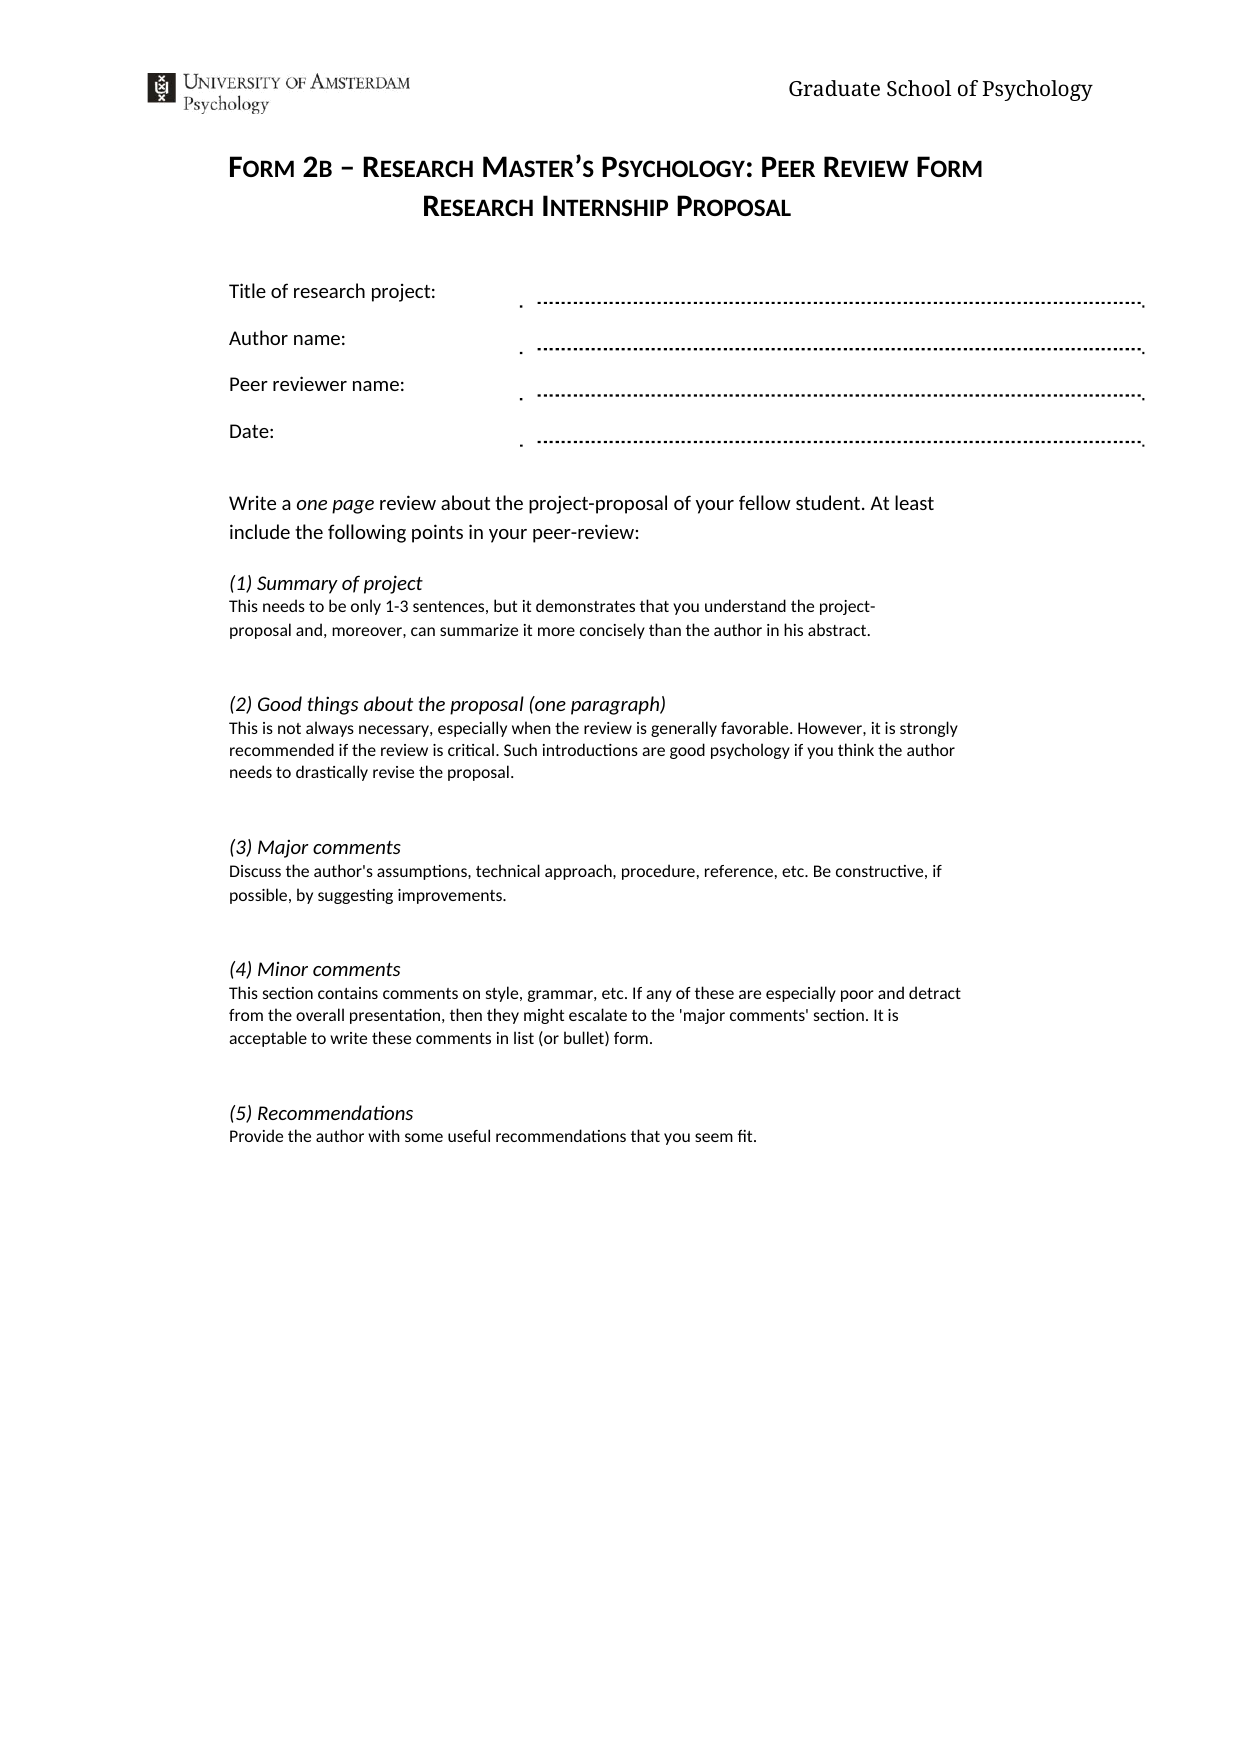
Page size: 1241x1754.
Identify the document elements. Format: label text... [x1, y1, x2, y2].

text Provide the author with some useful recommendations that you seem fit. [229, 1125, 1093, 1147]
text Discuss the author's assumptions, technical approach, procedure, reference, etc. Be constructive, if possible, by suggesting improvements. [229, 860, 980, 905]
text (3) Major comments [229, 834, 1093, 860]
picture [147, 73, 410, 114]
text Write a one page review about the project-proposal of your fellow student. At least include the following points in your peer-review: [229, 491, 974, 544]
text Author name: [229, 325, 1093, 351]
text (1) Summary of project [229, 570, 1093, 595]
text Title of research project: [229, 279, 1093, 304]
text (4) Minor comments [229, 956, 1093, 982]
text RESEARCH INTERNSHIP PROPOSAL [148, 186, 1066, 224]
text FORM 2B – RESEARCH MASTER’S PSYCHOLOGY: PEER REVIEW FORM [148, 148, 1063, 186]
text This is not always necessary, especially when the review is generally favorable. However, it is strongly recommended if the review is critical. Such introductions are good psychology if you think the author needs to drastically revise the proposal. [229, 717, 972, 783]
text Peer reviewer name: [229, 371, 1093, 397]
text This needs to be only 1-3 sentences, but it demonstrates that you understand the project-proposal and, moreover, can summarize it more concisely than the author in his abstract. [229, 595, 922, 641]
text This section contains comments on style, grammar, etc. If any of these are especially poor and detract from the overall presentation, then they might escalate to the 'major comments' section. It is acceptable to write these comments in list (or bullet) form. [229, 982, 978, 1048]
text (2) Good things about the proposal (one paragraph) [229, 692, 1093, 717]
text Date: [229, 418, 1093, 443]
text (5) Recommendations [229, 1100, 1093, 1125]
